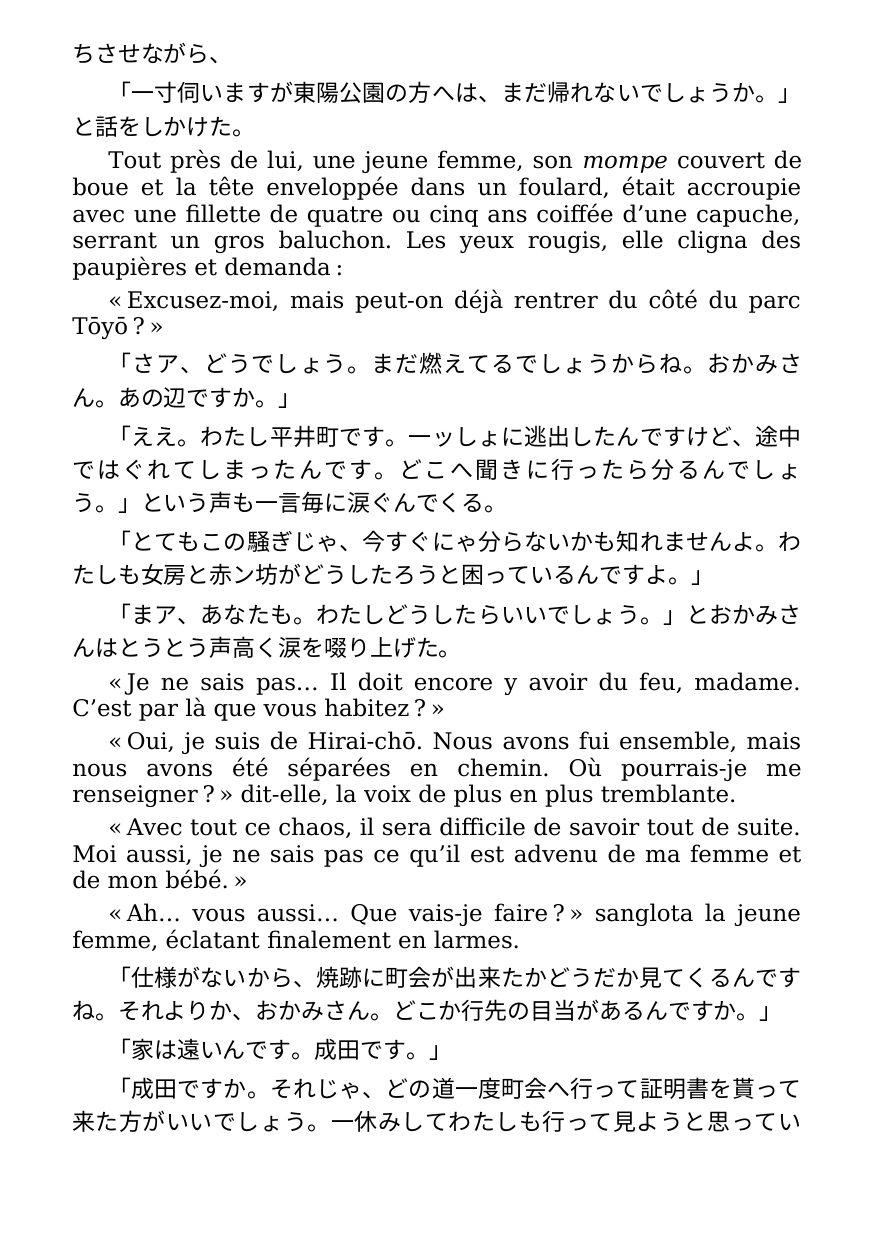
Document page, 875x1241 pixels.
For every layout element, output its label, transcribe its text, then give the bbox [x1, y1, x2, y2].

text « Excusez-moi, mais peut-on déjà rentrer du côté du parc Tōyō ? » [72, 287, 802, 340]
text 「とてもこの騒ぎじゃ、今すぐにゃ分らないかも知れませんよ。わたしも女房と赤ン坊がどうしたろうと困っているんですよ。」 [72, 524, 802, 591]
text 「仕様がないから、焼跡に町会が出来たかどうだか見てくるんですね。それよりか、おかみさん。どこか行先の目当があるんですか。」 [72, 959, 802, 1026]
text « Ah… vous aussi… Que vais-je faire ? » sanglota la jeune femme, éclatant finalement en larmes. [72, 900, 802, 953]
text 「まア、あなたも。わたしどうしたらいいでしょう。」とおかみさんはとうとう声高く涙を啜り上げた。 [72, 597, 802, 663]
text « Oui, je suis de Hirai-chō. Nous avons fui ensemble, mais nous avons été séparées en chemin. Où pourrais-je me renseigner ? » dit-elle, la voix de plus en plus tremblante. [72, 728, 802, 808]
text 「成田ですか。それじゃ、どの道一度町会へ行って証明書を貰って来た方がいいでしょう。一休みしてわたしも行って見ようと思ってい [72, 1071, 802, 1137]
text « Je ne sais pas… Il doit encore y avoir du feu, madame. C’est par là que vous habitez ? » [72, 669, 802, 722]
text 「さア、どうでしょう。まだ燃えてるでしょうからね。おかみさん。あの辺ですか。」 [72, 346, 802, 413]
text « Avec tout ce chaos, il sera difficile de savoir tout de suite. Moi aussi, je ne sais pas ce qu’il est advenu de ma femme et de mon bébé. » [72, 814, 802, 894]
text 「家は遠いんです。成田です。」 [72, 1032, 802, 1065]
text ちさせながら、 [72, 36, 802, 69]
text 「一寸伺いますが東陽公園の方へは、まだ帰れないでしょうか。」と話をしかけた。 [72, 75, 802, 142]
text Tout près de lui, une jeune femme, son mompe couvert de boue et la tête enveloppée dans un foulard, était accroupie avec une fillette de quatre ou cinq ans coiffée d’une capuche, serrant un gros baluchon. Les yeux rougis, elle cligna des paupières et demanda : [72, 148, 802, 281]
text 「ええ。わたし平井町です。一ッしょに逃出したんですけど、途中ではぐれてしまったんです。どこへ聞きに行ったら分るんでしょう。」という声も一言毎に涙ぐんでくる。 [72, 418, 802, 518]
